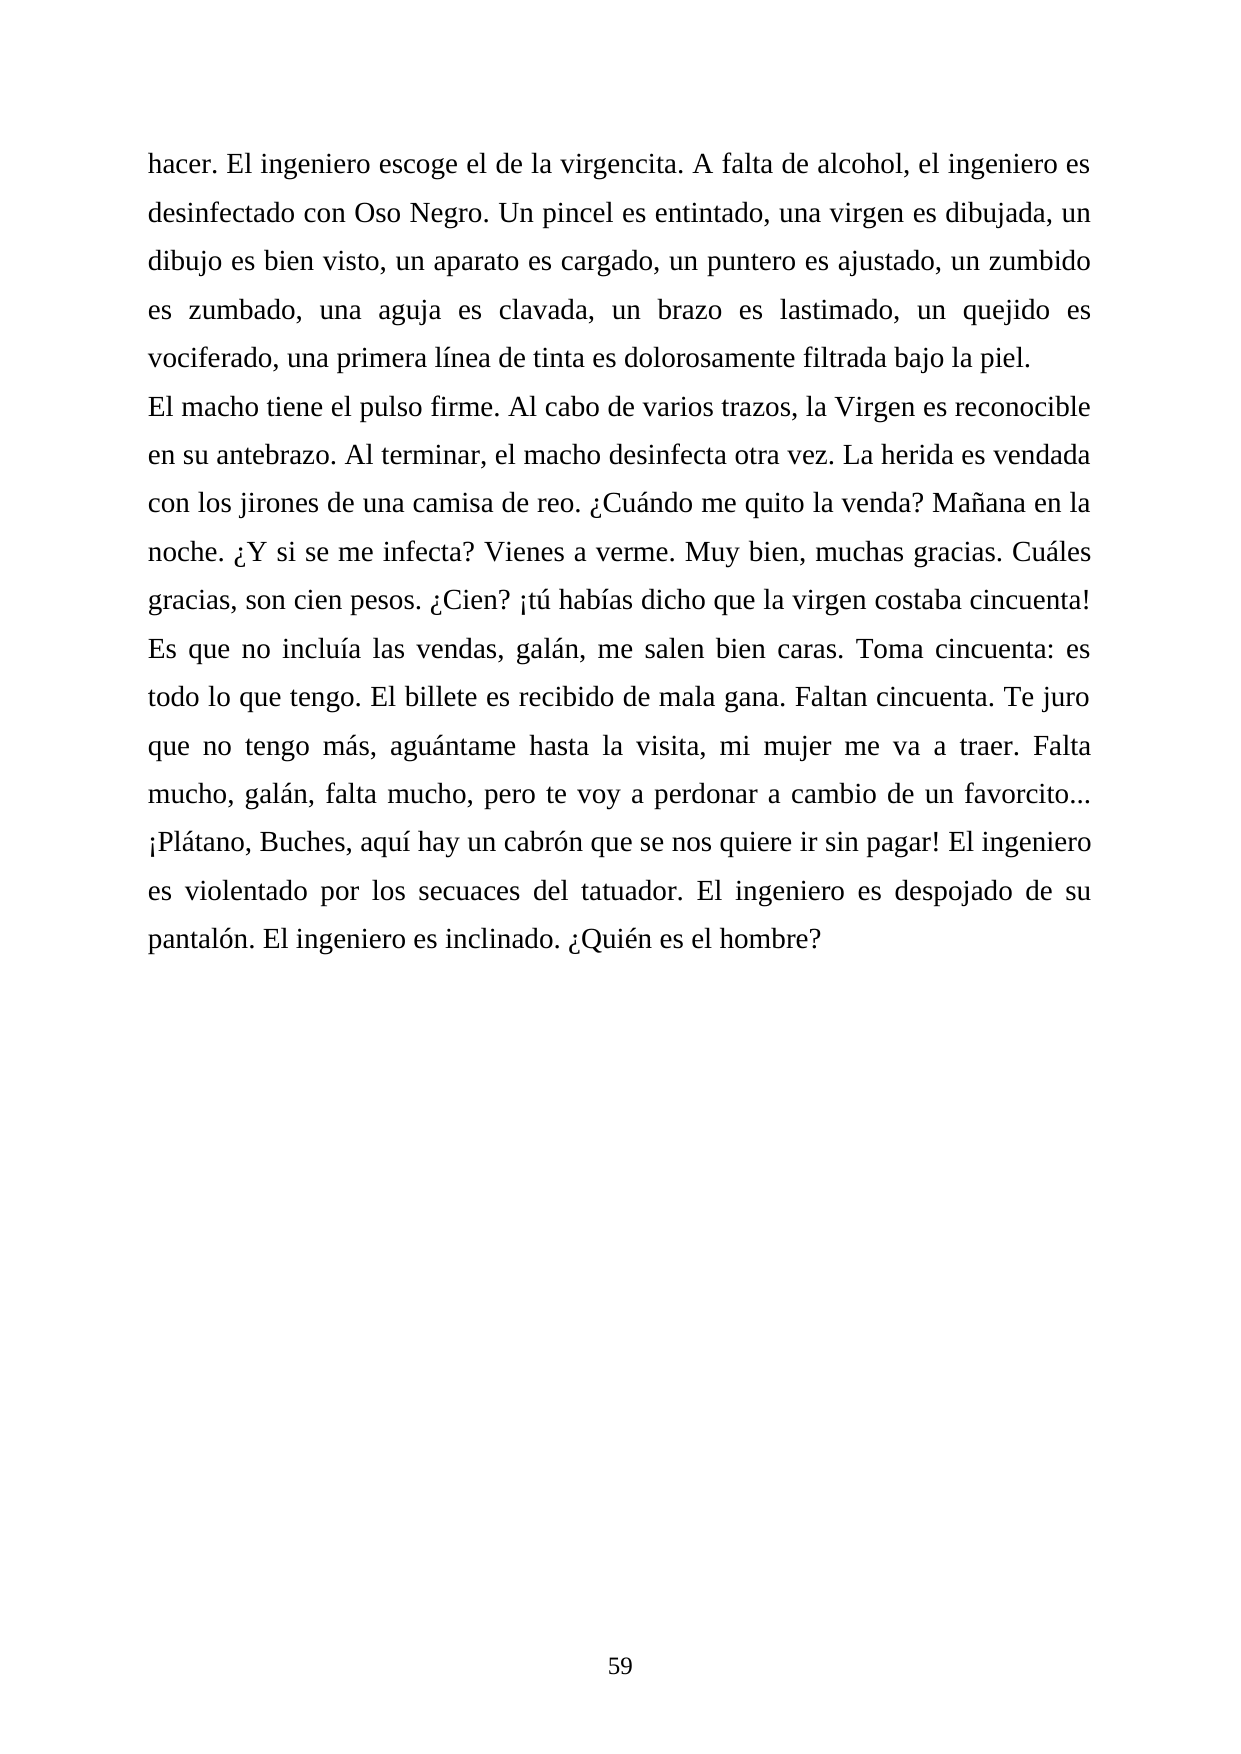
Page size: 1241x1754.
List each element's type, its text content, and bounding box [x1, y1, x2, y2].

text hacer. El ingeniero escoge el de la virgencita. A falta de alcohol, el ingeniero es desinfectado con Oso Negro. Un pincel es entintado, una virgen es dibujada, un dibujo es bien visto, un aparato es cargado, un puntero es ajustado, un zumbido es zumbado, una aguja es clavada, un brazo es lastimado, un quejido es vociferado, una primera línea de tinta es dolorosamente filtrada bajo la piel. [148, 148, 1092, 374]
text El macho tiene el pulso firme. Al cabo de varios trazos, la Virgen es reconocible en su antebrazo. Al terminar, el macho desinfecta otra vez. La herida es vendada con los jirones de una camisa de reo. ¿Cuándo me quito la venda? Mañana en la noche. ¿Y si se me infecta? Vienes a verme. Muy bien, muchas gracias. Cuáles gracias, son cien pesos. ¿Cien? ¡tú habías dicho que la virgen costaba cincuenta! Es que no incluía las vendas, galán, me salen bien caras. Toma cincuenta: es todo lo que tengo. El billete es recibido de mala gana. Faltan cincuenta. Te juro que no tengo más, aguántame hasta la visita, mi mujer me va a traer. Falta mucho, galán, falta mucho, pero te voy a perdonar a cambio de un favorcito... ¡Plátano, Buches, aquí hay un cabrón que se nos quiere ir sin pagar! El ingeniero es violentado por los secuaces del tatuador. El ingeniero es despojado de su pantalón. El ingeniero es inclinado. ¿Quién es el hombre? [148, 390, 1092, 955]
